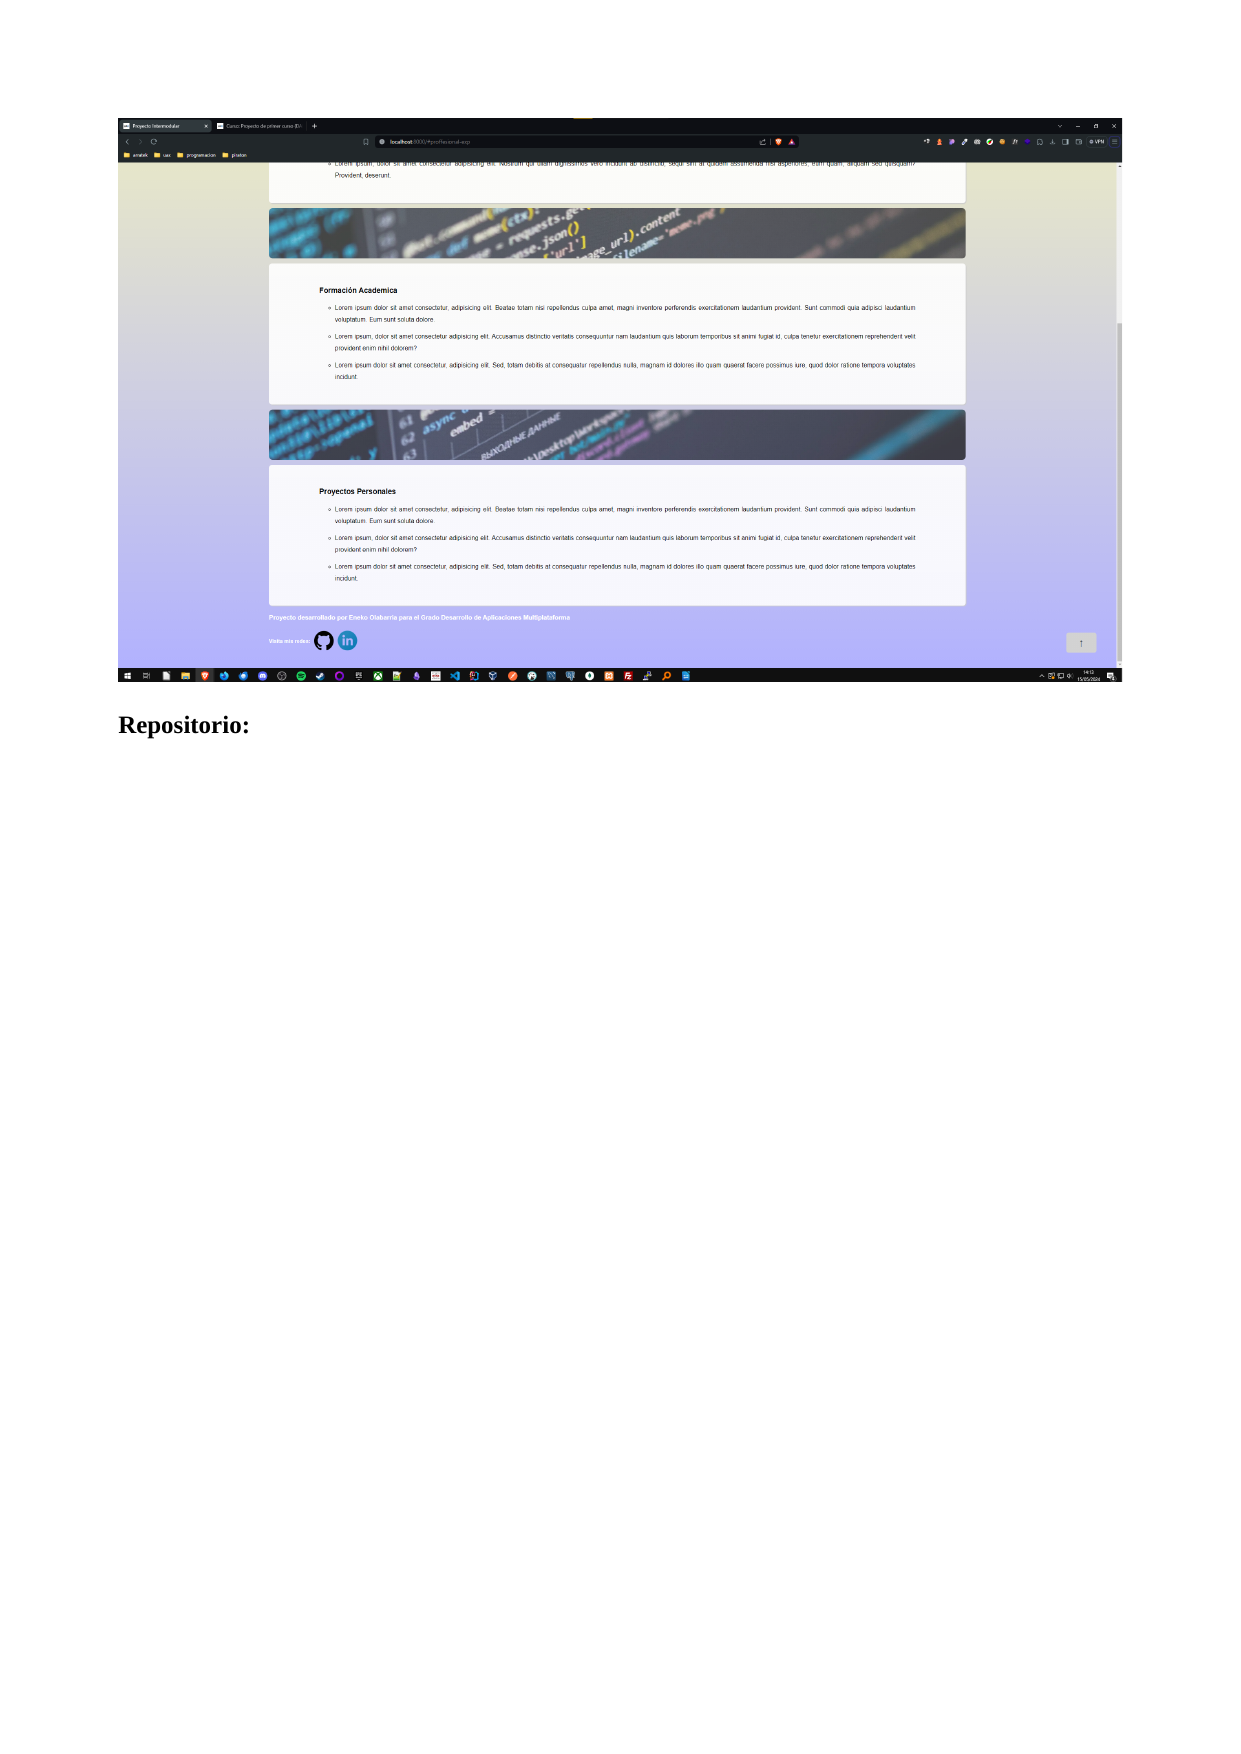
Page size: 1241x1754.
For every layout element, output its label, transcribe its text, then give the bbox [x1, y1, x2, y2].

text Repositorio: [118, 710, 1122, 739]
picture [118, 118, 1123, 682]
